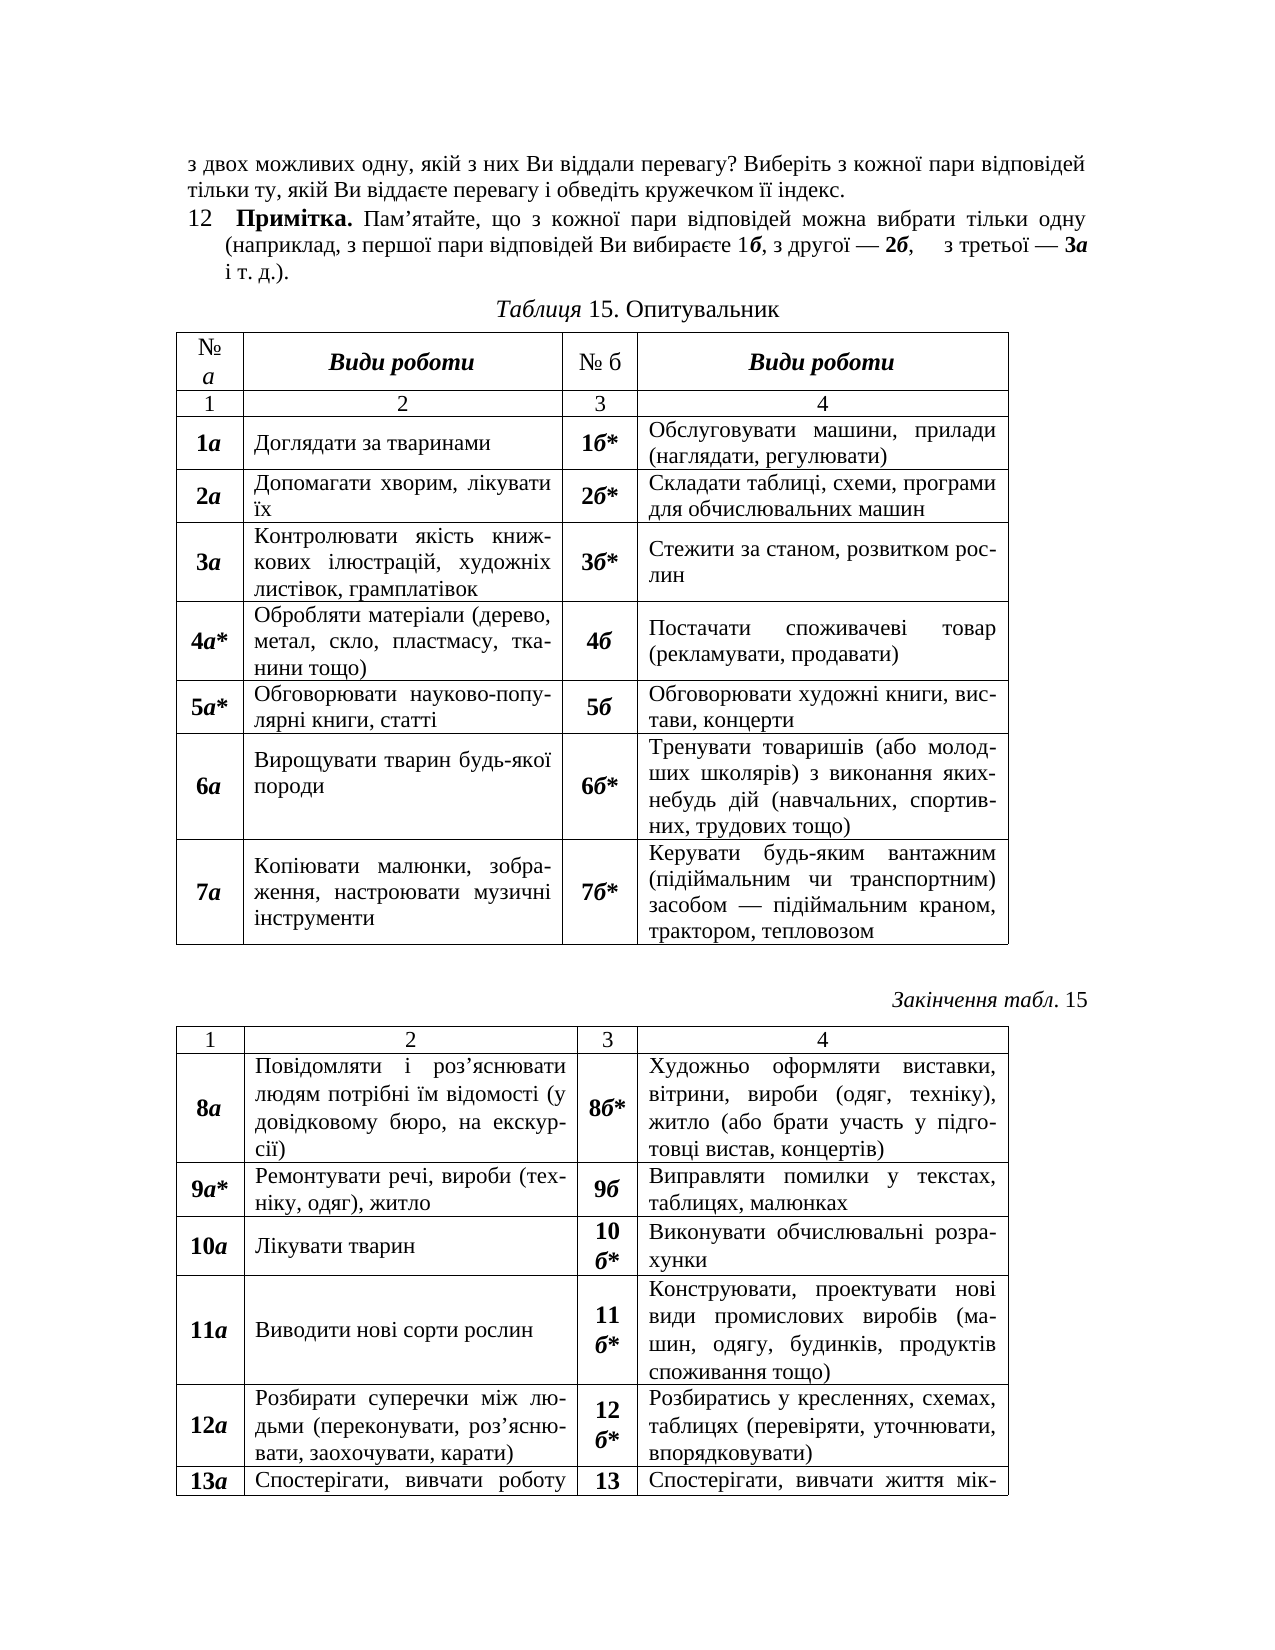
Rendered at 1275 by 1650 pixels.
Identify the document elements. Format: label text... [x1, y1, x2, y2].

table_cell Складати таблиці, схеми, програми для обчислювальних машин [638, 470, 1008, 522]
table_header 3 [578, 1027, 637, 1052]
table_cell 7а [177, 840, 243, 944]
table_cell Конструювати, проектувати нові види промислових виробів (ма­шин, одягу, будинків, продуктів споживання тощо) [638, 1276, 1008, 1384]
table_cell 3а [177, 523, 243, 601]
table_cell Виводити нові сорти рослин [245, 1276, 577, 1384]
table_cell 3 [563, 391, 637, 416]
table_cell Тренувати товаришів (або молод­ших школярів) з виконання яких-небудь дій (навчальних, спортив­них, трудових тощо) [638, 734, 1008, 838]
table_cell 2б* [563, 470, 637, 522]
table_cell 11а [177, 1276, 244, 1384]
table_header 1 [177, 1027, 244, 1052]
table_cell 1 [177, 391, 243, 416]
table_cell Обробляти матеріали (дерево, метал, скло, пластмасу, тка­нини тощо) [244, 602, 562, 680]
table_cell 13 [578, 1467, 637, 1494]
table_cell 9б [578, 1163, 637, 1216]
table_cell Художньо оформляти виставки, вітрини, вироби (одяг, техніку), житло (або брати участь у підго­товці вистав, концертів) [638, 1054, 1008, 1162]
table_cell Допомагати хворим, лікувати їх [244, 470, 562, 522]
table_cell 12б* [578, 1385, 637, 1466]
table_cell Обслуговувати машини, прилади (наглядати, регулювати) [638, 417, 1008, 469]
table_cell Виконувати обчислювальні розра­хунки [638, 1217, 1008, 1275]
table_cell Доглядати за тваринами [244, 417, 562, 469]
table_cell 13а [177, 1467, 244, 1494]
table_cell 6а [177, 734, 243, 838]
table_cell Спостерігати, вивчати життя мік­ [638, 1467, 1008, 1494]
table_cell 3б* [563, 523, 637, 601]
text Закінчення табл. 15 [187, 986, 1087, 1012]
table_cell 10а [177, 1217, 244, 1275]
table_cell Ремонтувати речі, вироби (тех­ніку, одяг), житло [245, 1163, 577, 1216]
table_cell 1б* [563, 417, 637, 469]
table_cell Контролювати якість книж­кових ілюстрацій, художніх листівок, грамплатівок [244, 523, 562, 601]
table_cell 2а [177, 470, 243, 522]
table_header № а [177, 333, 243, 390]
table_cell 4б [563, 602, 637, 680]
table_header 4 [638, 1027, 1008, 1052]
table_cell 5а* [177, 681, 243, 733]
table_cell 11б* [578, 1276, 637, 1384]
table_cell 5б [563, 681, 637, 733]
table_cell Обговорювати науково-попу­лярні книги, статті [244, 681, 562, 733]
table_cell Копіювати малюнки, зобра­ження, настроювати музичні інструменти [244, 840, 562, 944]
table_cell 1а [177, 417, 243, 469]
table_cell 4 [638, 391, 1008, 416]
table_cell Керувати будь-яким вантажним (підіймальним чи транспортним) засобом — підіймальним краном, трактором, тепловозом [638, 840, 1008, 944]
table_header Види роботи [244, 333, 562, 390]
table_cell 6б* [563, 734, 637, 838]
table_cell 7б* [563, 840, 637, 944]
table_header 2 [245, 1027, 577, 1052]
table_cell Постачати споживачеві товар (рекламувати, продавати) [638, 602, 1008, 680]
table_cell 12а [177, 1385, 244, 1466]
table_cell Виправляти помилки у текстах, таблицях, малюнках [638, 1163, 1008, 1216]
table_cell Обговорювати художні книги, вис­тави, концерти [638, 681, 1008, 733]
table_cell Спостерігати, вивчати роботу [245, 1467, 577, 1494]
table_cell 2 [244, 391, 562, 416]
table_cell Стежити за станом, розвитком рос­лин [638, 523, 1008, 601]
text з двох можливих одну, якій з них Ви віддали перевагу? Виберіть з кожної пари відповідей тільки ту, якій Ви віддаєте перевагу і обведіть кружечком її індекс. [187, 150, 1087, 203]
table_cell 8а [177, 1054, 244, 1162]
table_header № б [563, 333, 637, 390]
table_cell 4а* [177, 602, 243, 680]
table_cell 10б* [578, 1217, 637, 1275]
table_cell Розбиратись у кресленнях, схемах, таблицях (перевіряти, уточнювати, впорядковувати) [638, 1385, 1008, 1466]
table_cell 8б* [578, 1054, 637, 1162]
table_cell Лікувати тварин [245, 1217, 577, 1275]
list Примітка. Пам’ятайте, що з кожної пари відповідей можна вибрати тільки одну (наприклад, з першої пари відповідей Ви вибираєте 1б, з другої — 2б, з третьої — 3а і т. д.). [187, 203, 1087, 284]
table_cell 9а* [177, 1163, 244, 1216]
table_cell Повідомляти і роз’яснювати людям потрібні їм відомості (у довідковому бюро, на екскур­сії) [245, 1054, 577, 1162]
table_cell Вирощувати тварин будь-якої породи [244, 734, 562, 838]
table_cell Розбирати суперечки між лю­дьми (переконувати, роз’ясню­вати, заохочувати, карати) [245, 1385, 577, 1466]
text Таблиця 15. Опитувальник [187, 294, 1087, 322]
table_header Види роботи [638, 333, 1008, 390]
